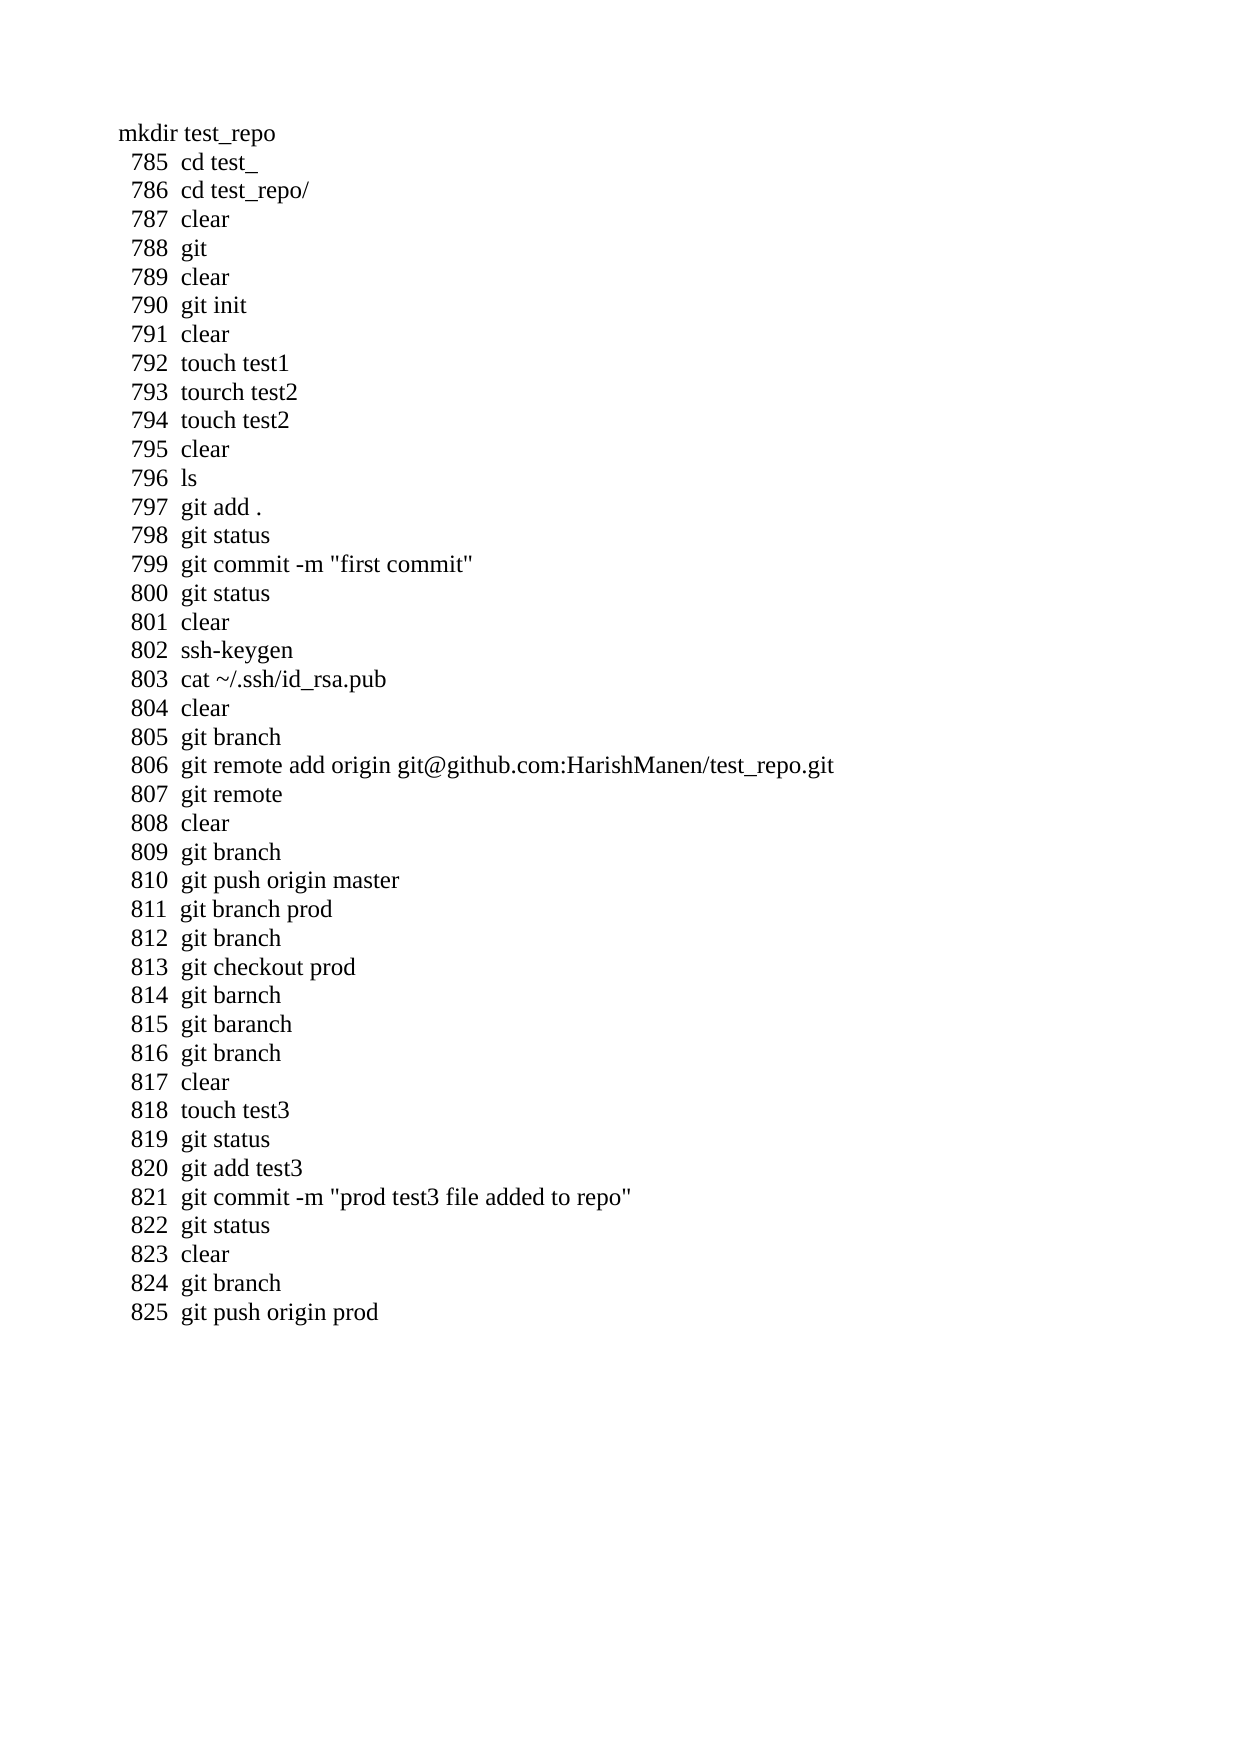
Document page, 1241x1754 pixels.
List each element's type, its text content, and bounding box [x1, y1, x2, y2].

text 798 git status [118, 521, 1122, 549]
text 824 git branch [118, 1268, 1122, 1297]
text 820 git add test3 [118, 1153, 1122, 1182]
text mkdir test_repo [118, 118, 1122, 147]
text 812 git branch [118, 923, 1122, 952]
text 814 git barnch [118, 981, 1122, 1009]
text 800 git status [118, 578, 1122, 607]
text 799 git commit -m "first commit" [118, 549, 1122, 578]
text 791 clear [118, 319, 1122, 348]
text 803 cat ~/.ssh/id_rsa.pub [118, 664, 1122, 693]
text 794 touch test2 [118, 406, 1122, 434]
text 805 git branch [118, 722, 1122, 751]
text 808 clear [118, 808, 1122, 837]
text 785 cd test_ [118, 147, 1122, 176]
text 822 git status [118, 1211, 1122, 1239]
text 790 git init [118, 291, 1122, 319]
text 817 clear [118, 1067, 1122, 1096]
text 809 git branch [118, 837, 1122, 866]
text 813 git checkout prod [118, 952, 1122, 981]
text 807 git remote [118, 779, 1122, 808]
text 815 git baranch [118, 1009, 1122, 1038]
text 811 git branch prod [118, 894, 1122, 923]
text 795 clear [118, 434, 1122, 463]
text 787 clear [118, 204, 1122, 233]
text 823 clear [118, 1239, 1122, 1268]
text 797 git add . [118, 492, 1122, 521]
text 796 ls [118, 463, 1122, 492]
text 821 git commit -m "prod test3 file added to repo" [118, 1182, 1122, 1211]
text 804 clear [118, 693, 1122, 722]
text 789 clear [118, 262, 1122, 291]
text 801 clear [118, 607, 1122, 636]
text 819 git status [118, 1124, 1122, 1153]
text 806 git remote add origin git@github.com:HarishManen/test_repo.git [118, 751, 1122, 779]
text 792 touch test1 [118, 348, 1122, 377]
text 825 git push origin prod [118, 1297, 1122, 1326]
text 816 git branch [118, 1038, 1122, 1067]
text 793 tourch test2 [118, 377, 1122, 406]
text 810 git push origin master [118, 866, 1122, 894]
text 788 git [118, 233, 1122, 262]
text 786 cd test_repo/ [118, 176, 1122, 204]
text 802 ssh-keygen [118, 636, 1122, 664]
text 818 touch test3 [118, 1096, 1122, 1124]
